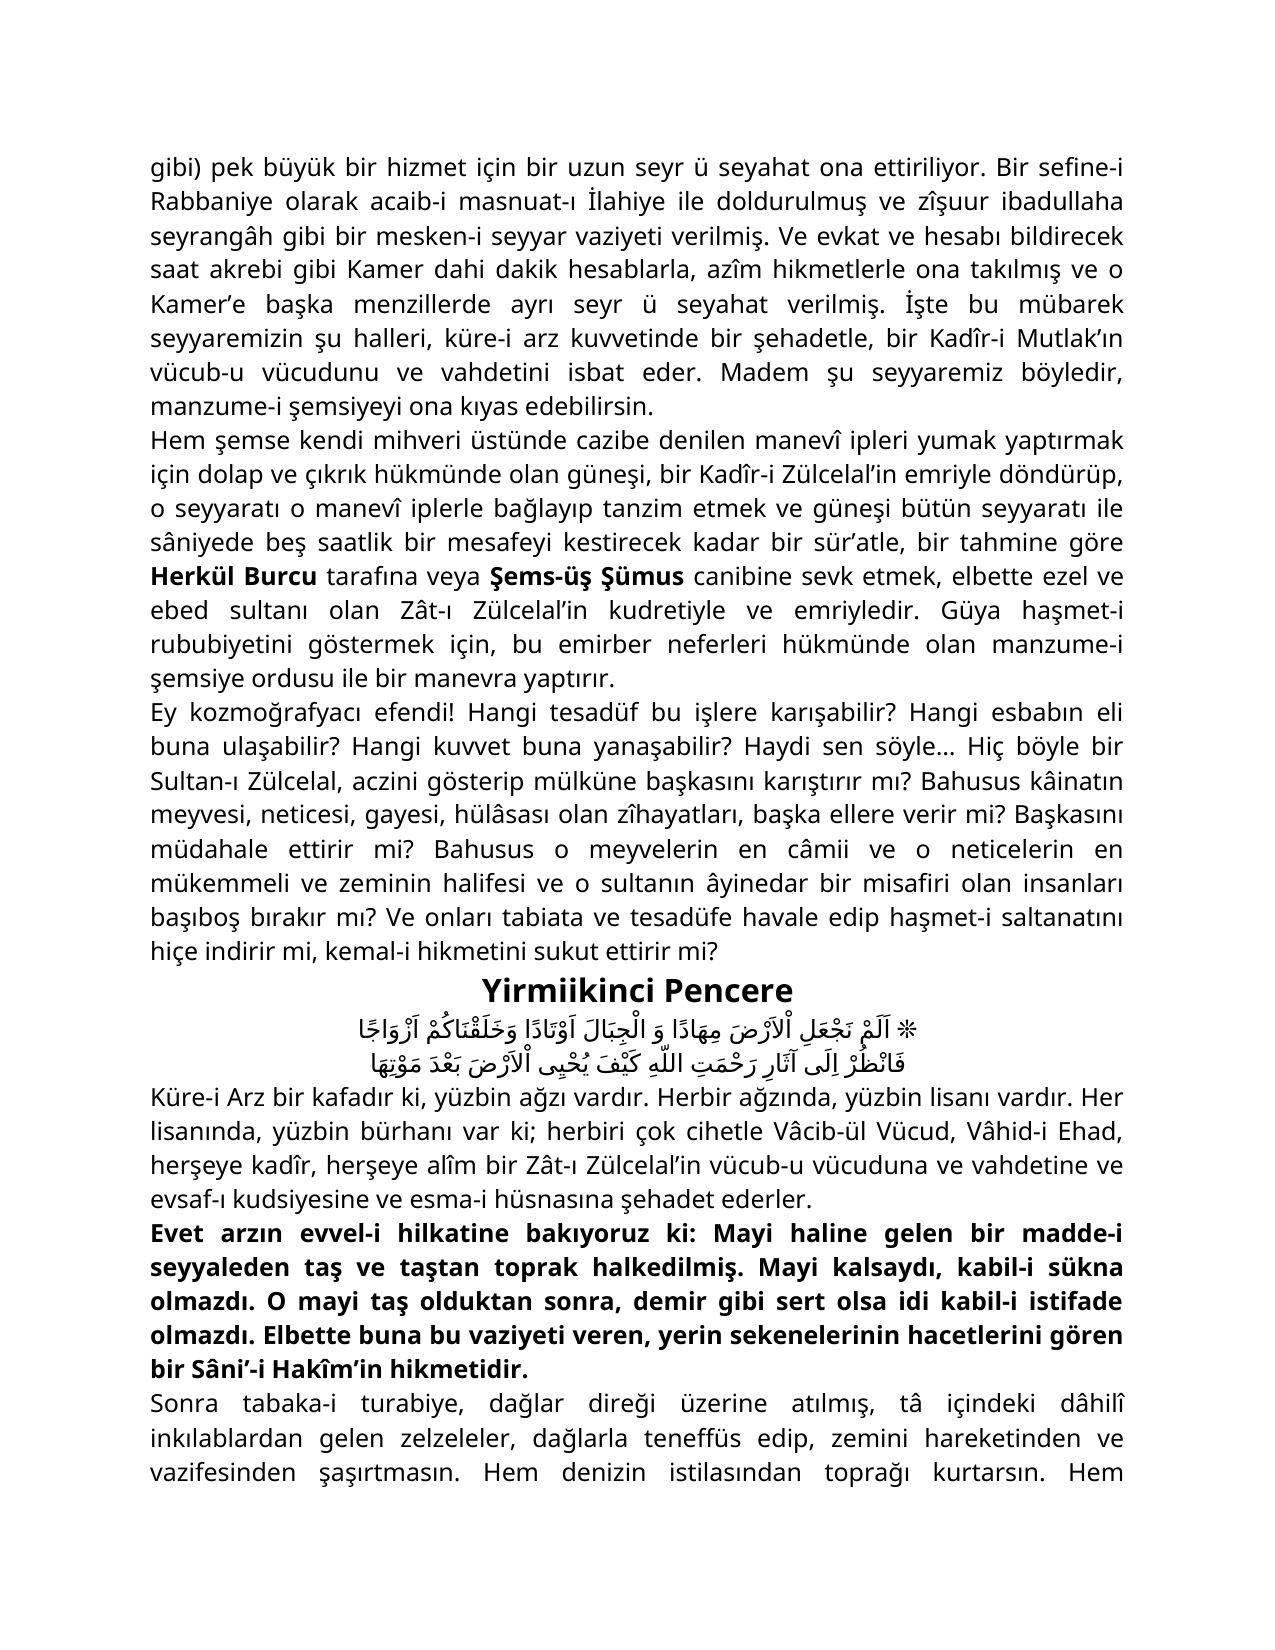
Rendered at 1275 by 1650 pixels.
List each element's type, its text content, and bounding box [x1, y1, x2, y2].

text Ey kozmoğrafyacı efendi! Hangi tesadüf bu işlere karışabilir? Hangi esbabın eli buna ulaşabilir? Hangi kuvvet buna yanaşabilir? Haydi sen söyle… Hiç böyle bir Sultan-ı Zülcelal, aczini gösterip mülküne başkasını karıştırır mı? Bahusus kâinatın meyvesi, neticesi, gayesi, hülâsası olan zîhayatları, başka ellere verir mi? Başkasını müdahale ettirir mi? Bahusus o meyvelerin en câmii ve o neticelerin en mükemmeli ve zeminin halifesi ve o sultanın âyinedar bir misafiri olan insanları başıboş bırakır mı? Ve onları tabiata ve tesadüfe havale edip haşmet-i saltanatını hiçe indirir mi, kemal-i hikmetini sukut ettirir mi? [150, 695, 1125, 967]
subtitle Yirmiikinci Pencere [150, 967, 1125, 1011]
text gibi) pek büyük bir hizmet için bir uzun seyr ü seyahat ona ettiriliyor. Bir sefine-i Rabbaniye olarak acaib-i masnuat-ı İlahiye ile doldurulmuş ve zîşuur ibadullaha seyrangâh gibi bir mesken-i seyyar vaziyeti verilmiş. Ve evkat ve hesabı bildirecek saat akrebi gibi Kamer dahi dakik hesablarla, azîm hikmetlerle ona takılmış ve o Kamer’e başka menzillerde ayrı seyr ü seyahat verilmiş. İşte bu mübarek seyyaremizin şu halleri, küre-i arz kuvvetinde bir şehadetle, bir Kadîr-i Mutlak’ın vücub-u vücudunu ve vahdetini isbat eder. Madem şu seyyaremiz böyledir, manzume-i şemsiyeyi ona kıyas edebilirsin. [150, 150, 1125, 422]
text Evet arzın evvel-i hilkatine bakıyoruz ki: Mayi haline gelen bir madde-i seyyaleden taş ve taştan toprak halkedilmiş. Mayi kalsaydı, kabil-i sükna olmazdı. O mayi taş olduktan sonra, demir gibi sert olsa idi kabil-i istifade olmazdı. Elbette buna bu vaziyeti veren, yerin sekenelerinin hacetlerini gören bir Sâni’-i Hakîm’in hikmetidir. [150, 1216, 1125, 1386]
text Sonra tabaka-i turabiye, dağlar direği üzerine atılmış, tâ içindeki dâhilî inkılablardan gelen zelzeleler, dağlarla teneffüs edip, zemini hareketinden ve vazifesinden şaşırtmasın. Hem denizin istilasından toprağı kurtarsın. Hem [150, 1386, 1125, 1488]
text فَانْظُرْ اِلَى آثَارِ رَحْمَتِ اللّهِ كَيْفَ يُحْيِى اْلاَرْضَ بَعْدَ مَوْتِهَا [150, 1046, 1125, 1079]
text Küre-i Arz bir kafadır ki, yüzbin ağzı vardır. Herbir ağzında, yüzbin lisanı vardır. Her lisanında, yüzbin bürhanı var ki; herbiri çok cihetle Vâcib-ül Vücud, Vâhid-i Ehad, herşeye kadîr, herşeye alîm bir Zât-ı Zülcelal’in vücub-u vücuduna ve vahdetine ve evsaf-ı kudsiyesine ve esma-i hüsnasına şehadet ederler. [150, 1079, 1125, 1216]
text Hem şemse kendi mihveri üstünde cazibe denilen manevî ipleri yumak yaptırmak için dolap ve çıkrık hükmünde olan güneşi, bir Kadîr-i Zülcelal’in emriyle döndürüp, o seyyaratı o manevî iplerle bağlayıp tanzim etmek ve güneşi bütün seyyaratı ile sâniyede beş saatlik bir mesafeyi kestirecek kadar bir sür’atle, bir tahmine göre Herkül Burcu tarafına veya Şems-üş Şümus canibine sevk etmek, elbette ezel ve ebed sultanı olan Zât-ı Zülcelal’in kudretiyle ve emriyledir. Güya haşmet-i rububiyetini göstermek için, bu emirber neferleri hükmünde olan manzume-i şemsiye ordusu ile bir manevra yaptırır. [150, 422, 1125, 695]
text اَلَمْ نَجْعَلِ اْلاَرْضَ مِهَادًا وَ الْجِبَالَ اَوْتَادًا وَخَلَقْنَاكُمْ اَزْوَاجًا ❊ [150, 1011, 1125, 1046]
